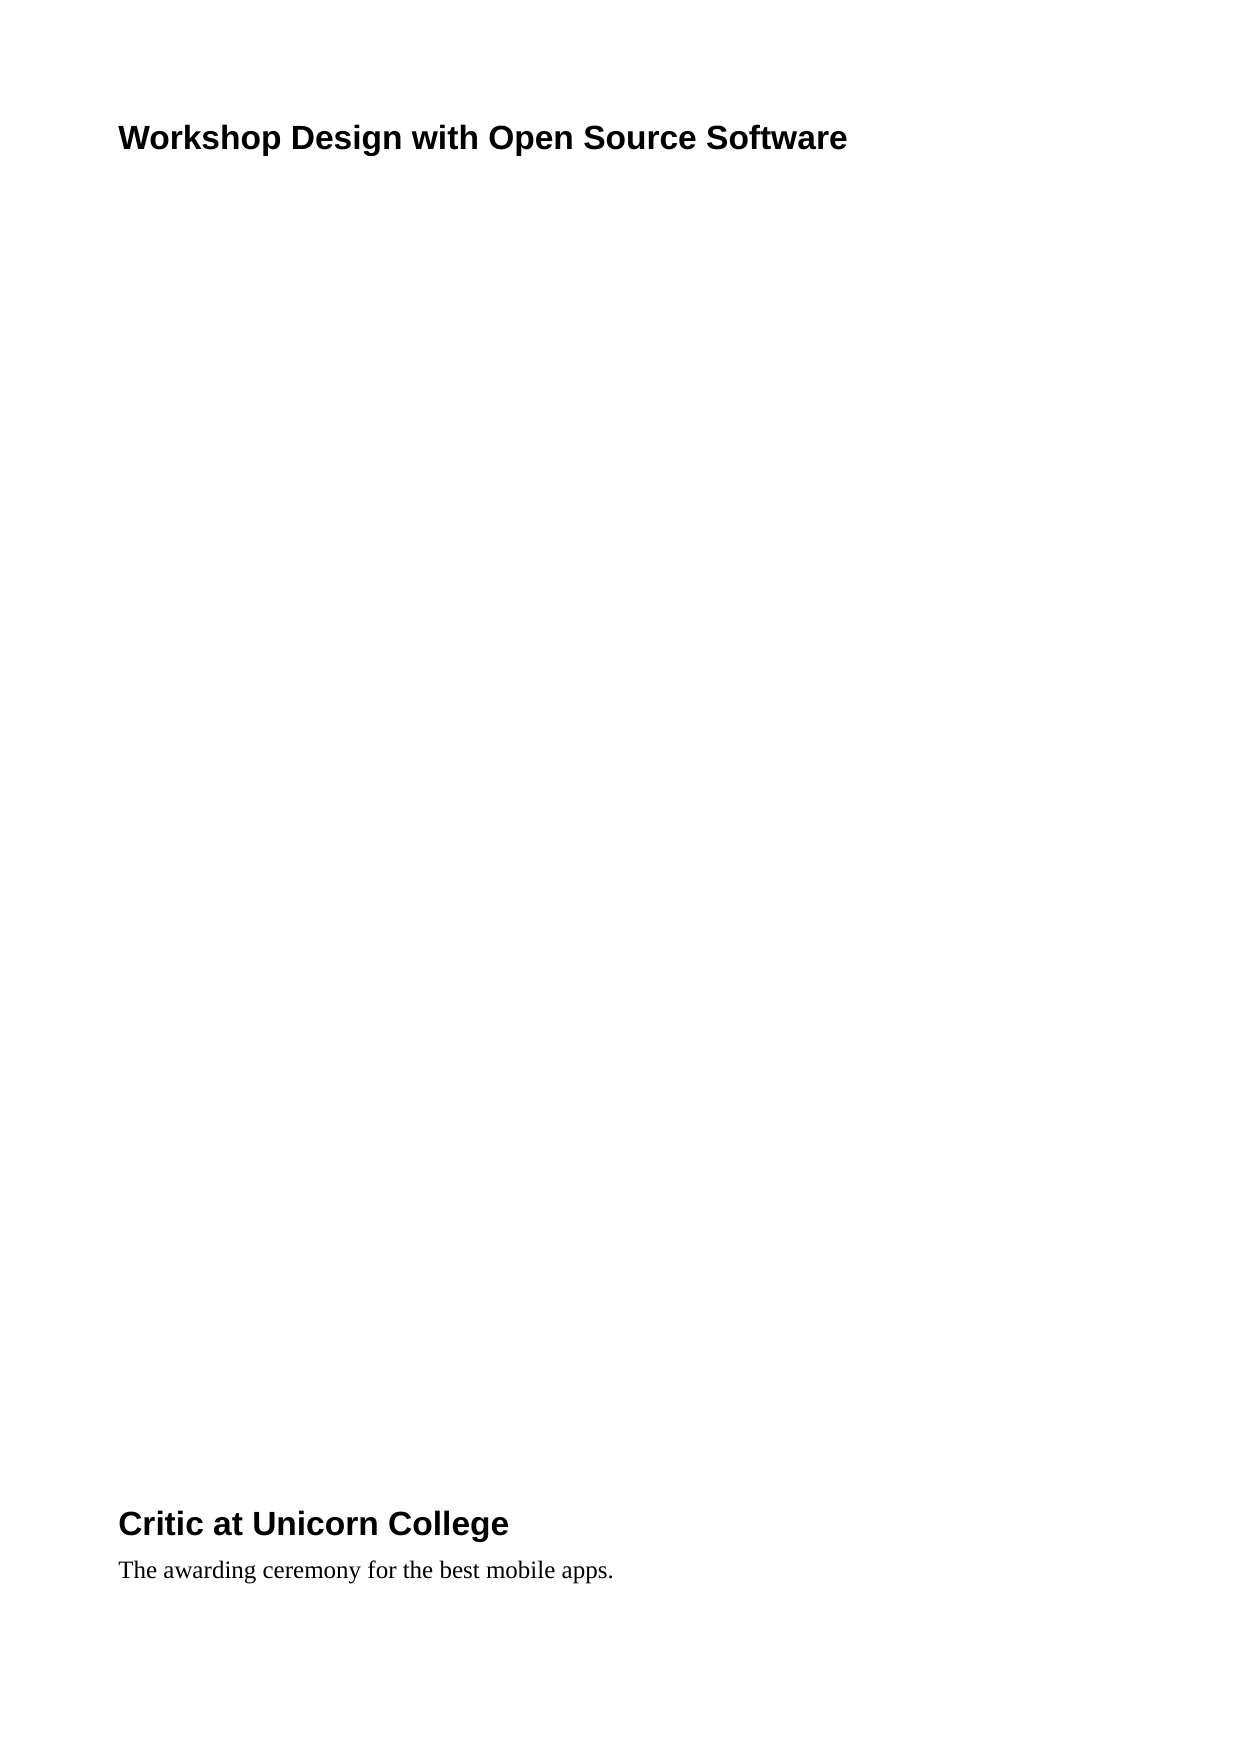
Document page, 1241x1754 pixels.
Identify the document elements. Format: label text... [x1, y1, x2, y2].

subtitle Critic at Unicorn College [118, 1504, 1122, 1542]
subtitle Workshop Design with Open Source Software [118, 118, 1122, 157]
text The awarding ceremony for the best mobile apps. [118, 1555, 1122, 1584]
